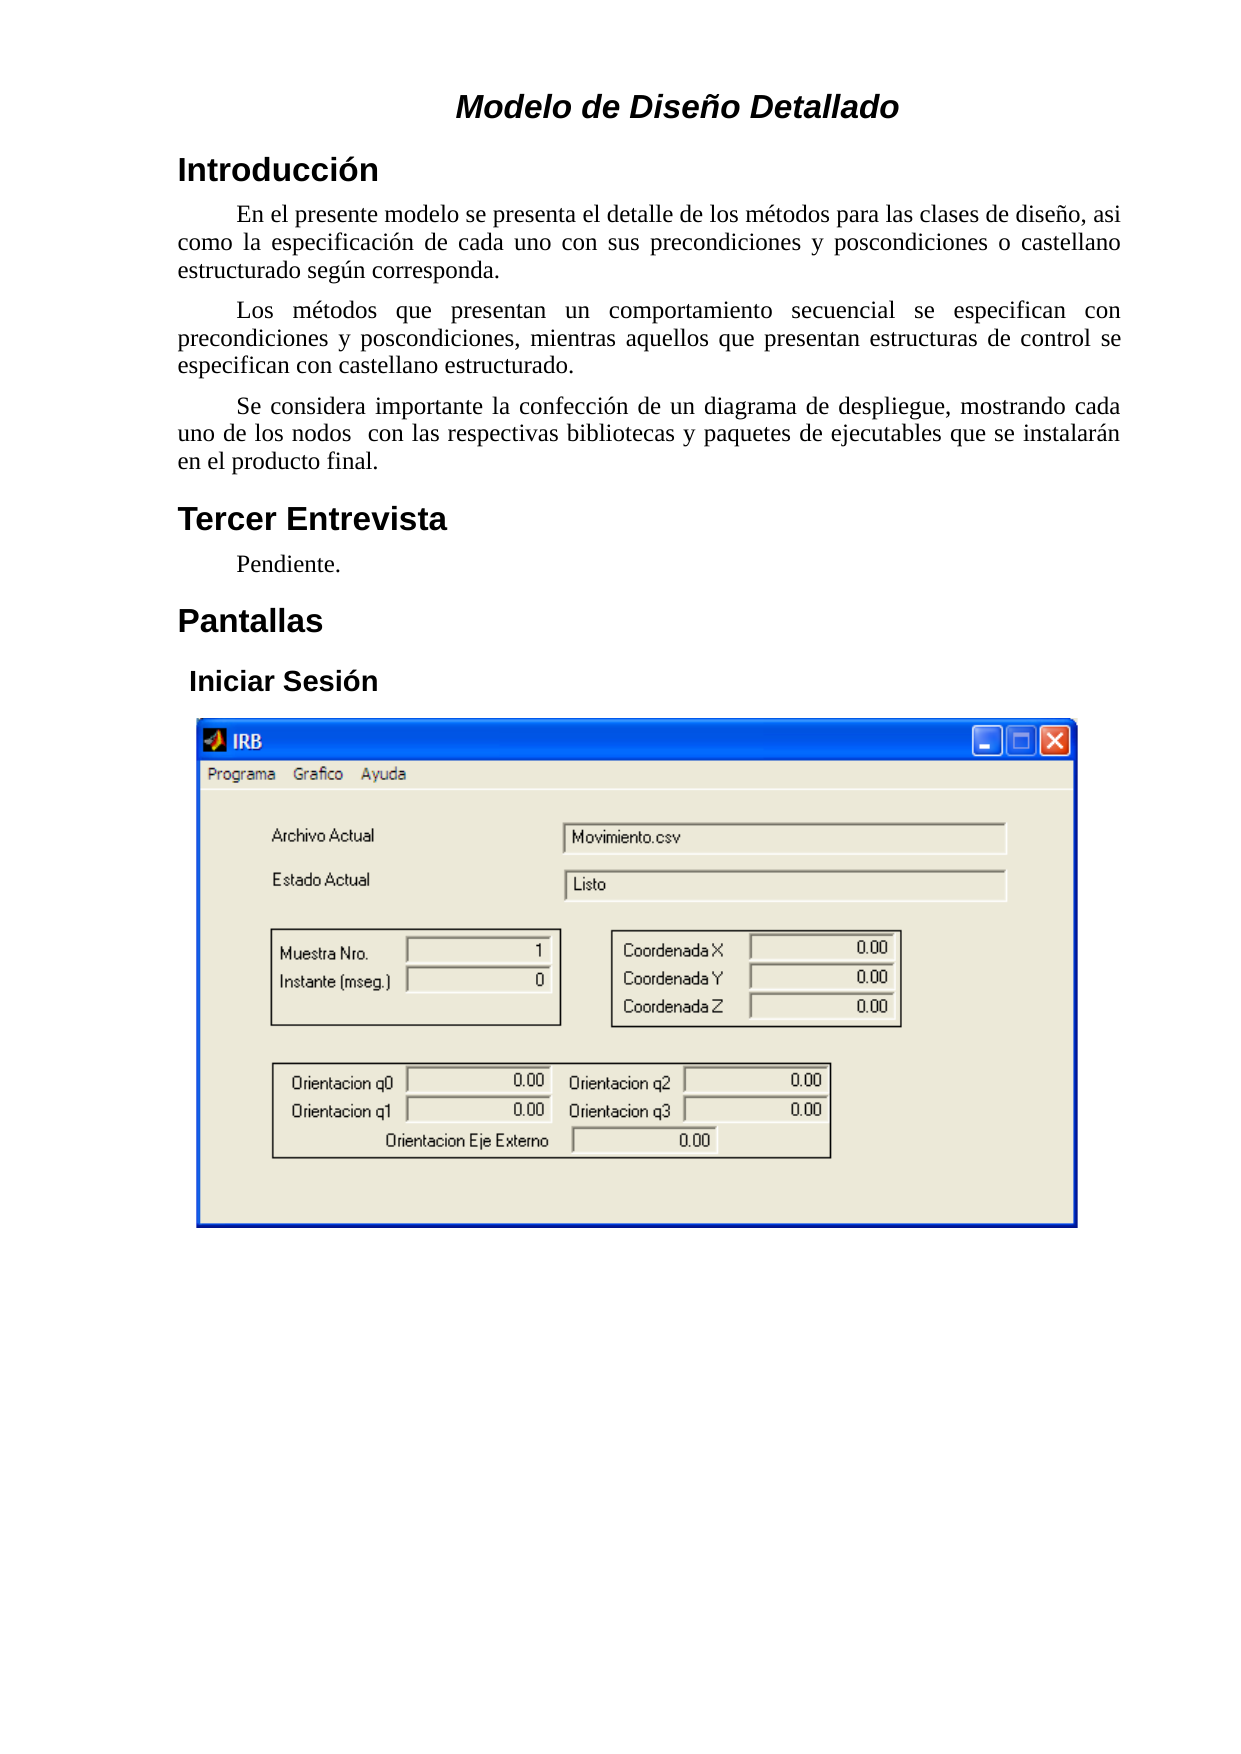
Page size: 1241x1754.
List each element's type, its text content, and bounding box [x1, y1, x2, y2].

text Los métodos que presentan un comportamiento secuencial se especifican con precondiciones y poscondiciones, mientras aquellos que presentan estructuras de control se especifican con castellano estructurado. [177, 296, 1122, 379]
text Se considera importante la confección de un diagrama de despliegue, mostrando cada uno de los nodos con las respectivas bibliotecas y paquetes de ejecutables que se instalarán en el producto final. [177, 392, 1122, 475]
subtitle Iniciar Sesión [177, 665, 1122, 697]
subtitle Tercer Entrevista [177, 500, 1122, 537]
picture [196, 718, 1078, 1228]
subtitle Pantallas [177, 602, 1122, 640]
subtitle Modelo de Diseño Detallado [236, 88, 1122, 126]
text Pendiente. [177, 550, 1122, 577]
text En el presente modelo se presenta el detalle de los métodos para las clases de diseño, asi como la especificación de cada uno con sus precondiciones y poscondiciones o castellano estructurado según corresponda. [177, 201, 1122, 284]
subtitle Introducción [177, 151, 1122, 188]
